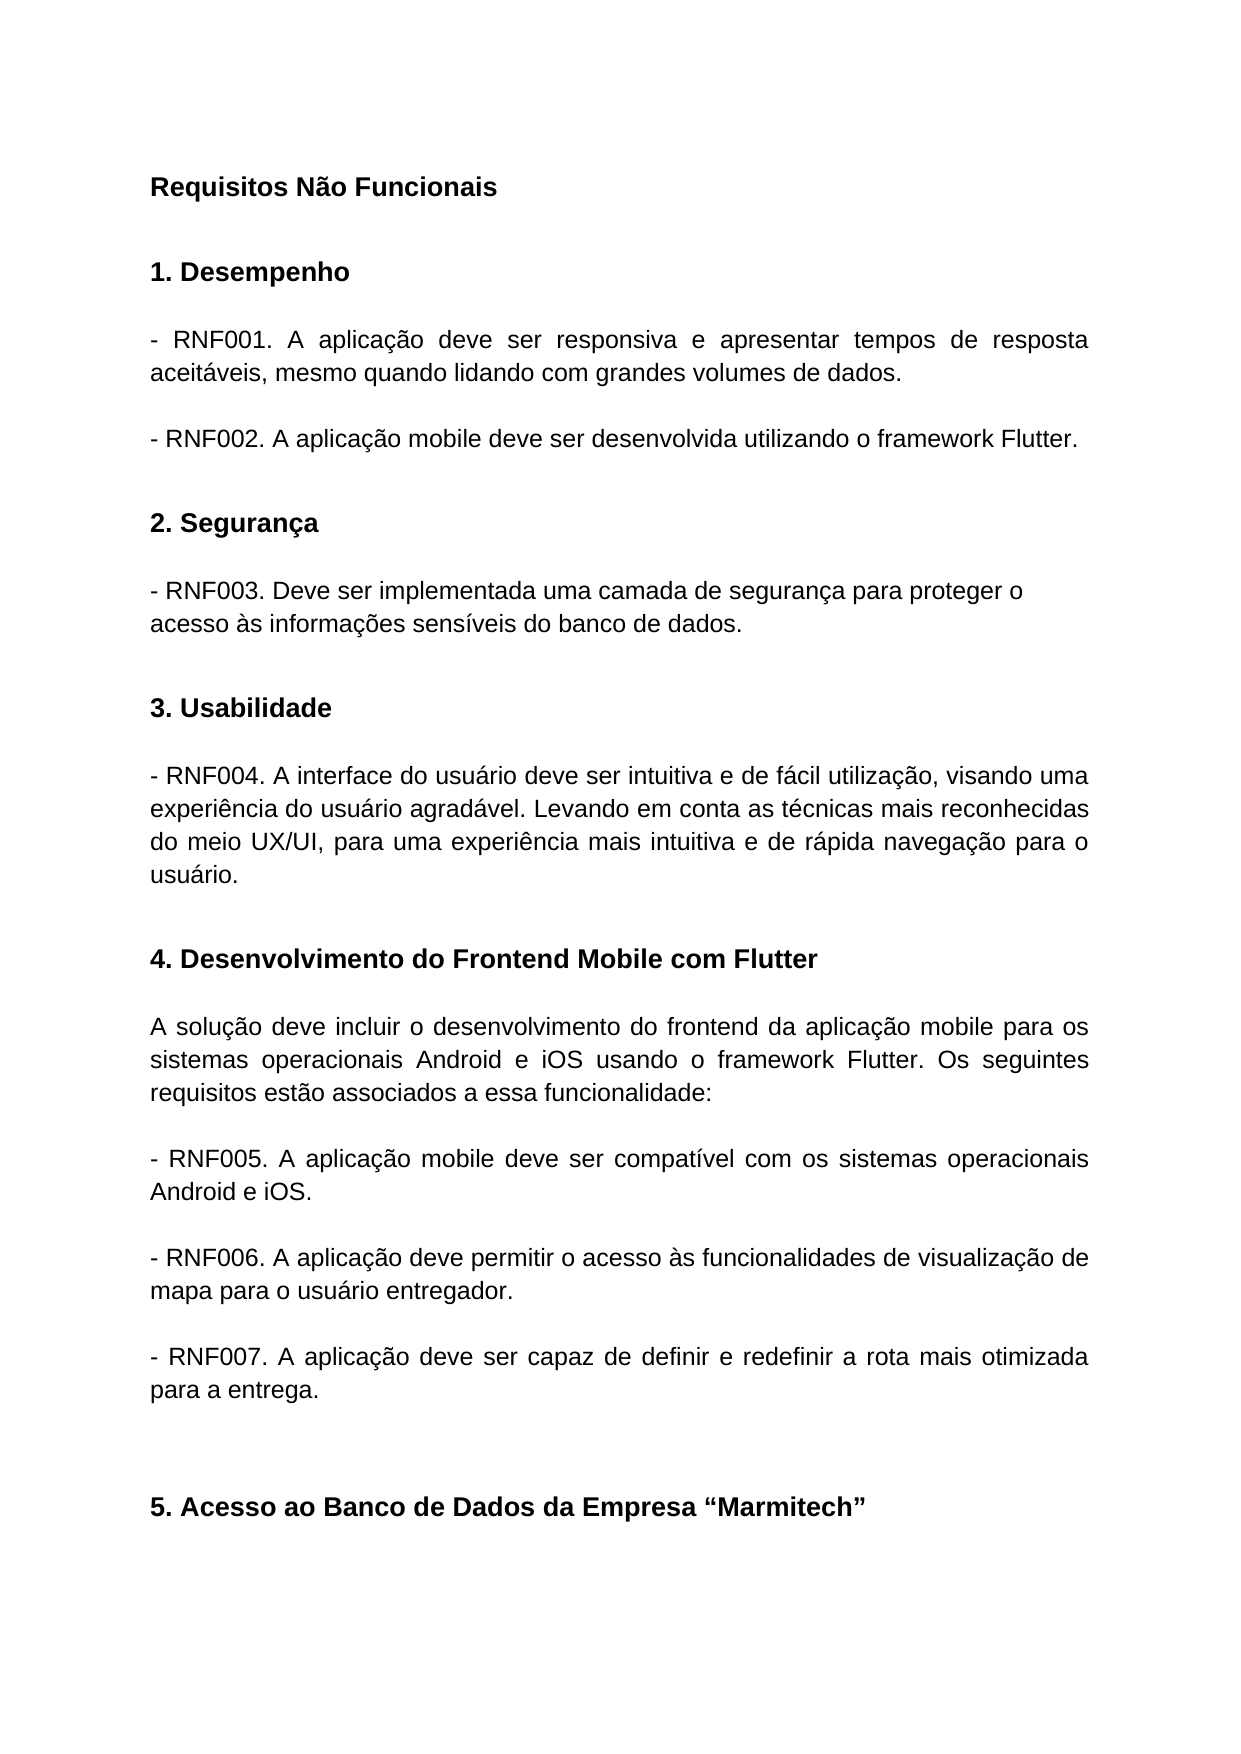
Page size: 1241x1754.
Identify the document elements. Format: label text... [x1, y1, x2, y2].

subtitle 4. Desenvolvimento do Frontend Mobile com Flutter [150, 943, 1091, 974]
subtitle 1. Desempenho [150, 256, 1091, 288]
subtitle Requisitos Não Funcionais [150, 171, 1091, 202]
text - RNF005. A aplicação mobile deve ser compatível com os sistemas operacionais Android e iOS. [150, 1144, 1091, 1205]
text - RNF006. A aplicação deve permitir o acesso às funcionalidades de visualização de mapa para o usuário entregador. [150, 1243, 1091, 1304]
text - RNF002. A aplicação mobile deve ser desenvolvida utilizando o framework Flutter. [150, 424, 1091, 453]
text - RNF003. Deve ser implementada uma camada de segurança para proteger o acesso às informações sensíveis do banco de dados. [150, 576, 1091, 638]
text - RNF004. A interface do usuário deve ser intuitiva e de fácil utilização, visando uma experiência do usuário agradável. Levando em conta as técnicas mais reconhecidas do meio UX/UI, para uma experiência mais intuitiva e de rápida navegação para o usuário. [150, 761, 1091, 889]
subtitle 5. Acesso ao Banco de Dados da Empresa “Marmitech” [150, 1491, 1091, 1522]
subtitle 3. Usabilidade [150, 692, 1091, 723]
subtitle 2. Segurança [150, 507, 1091, 538]
text - RNF007. A aplicação deve ser capaz de definir e redefinir a rota mais otimizada para a entrega. [150, 1342, 1091, 1403]
text - RNF001. A aplicação deve ser responsiva e apresentar tempos de resposta aceitáveis, mesmo quando lidando com grandes volumes de dados. [150, 325, 1091, 387]
text A solução deve incluir o desenvolvimento do frontend da aplicação mobile para os sistemas operacionais Android e iOS usando o framework Flutter. Os seguintes requisitos estão associados a essa funcionalidade: [150, 1012, 1091, 1106]
